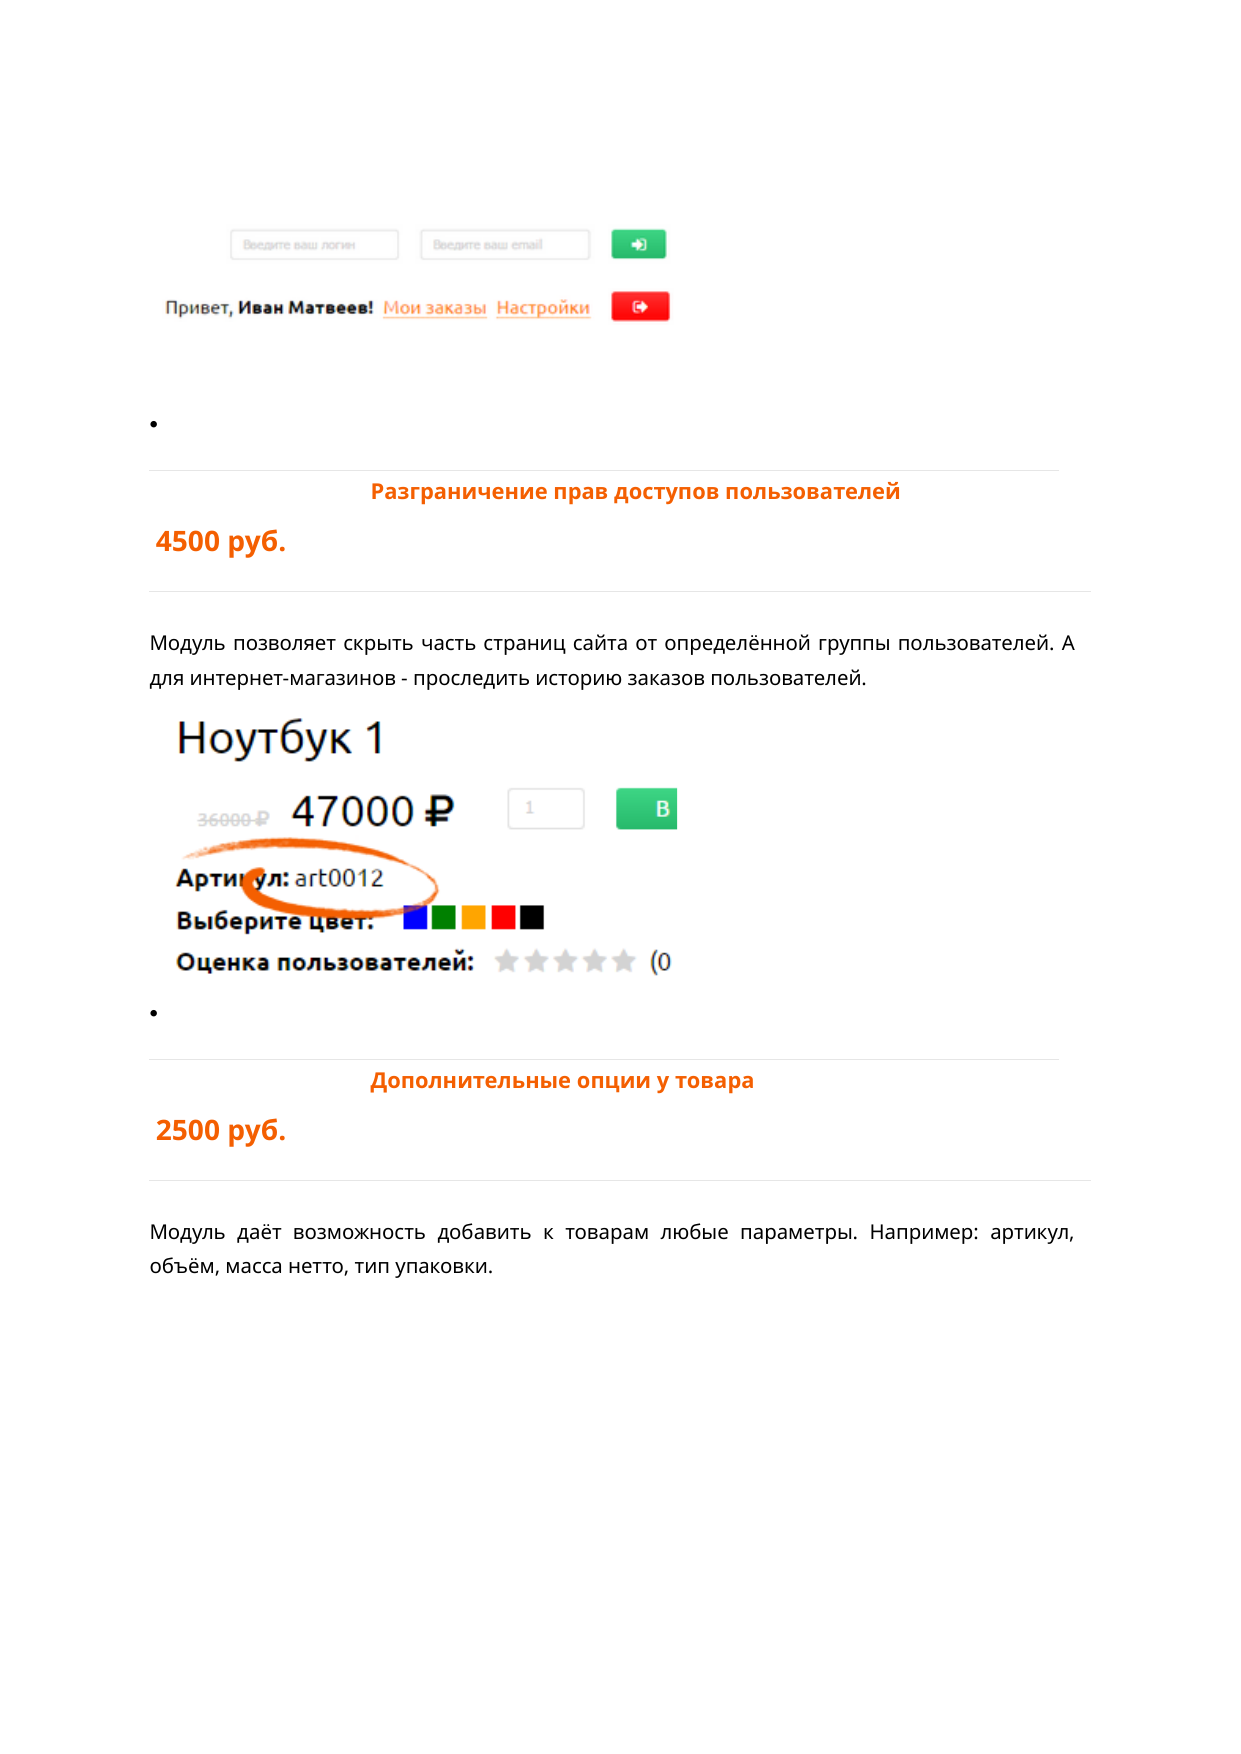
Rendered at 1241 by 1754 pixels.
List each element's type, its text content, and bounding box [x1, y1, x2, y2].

subtitle Разграничение прав доступов пользователей [341, 476, 1044, 506]
picture [158, 706, 678, 1023]
list 2500 руб. [149, 1110, 1091, 1180]
picture [158, 118, 678, 434]
list 4500 руб. [149, 522, 1091, 591]
list Модуль даёт возможность добавить к товарам любые параметры. Например: артикул, объём, масса нетто, тип упаковки. [149, 1211, 1075, 1280]
subtitle Дополнительные опции у товара [341, 1065, 1044, 1095]
list Модуль позволяет скрыть часть страниц сайта от определённой группы пользователей. А для интернет-магазинов - проследить историю заказов пользователей. [149, 622, 1075, 691]
